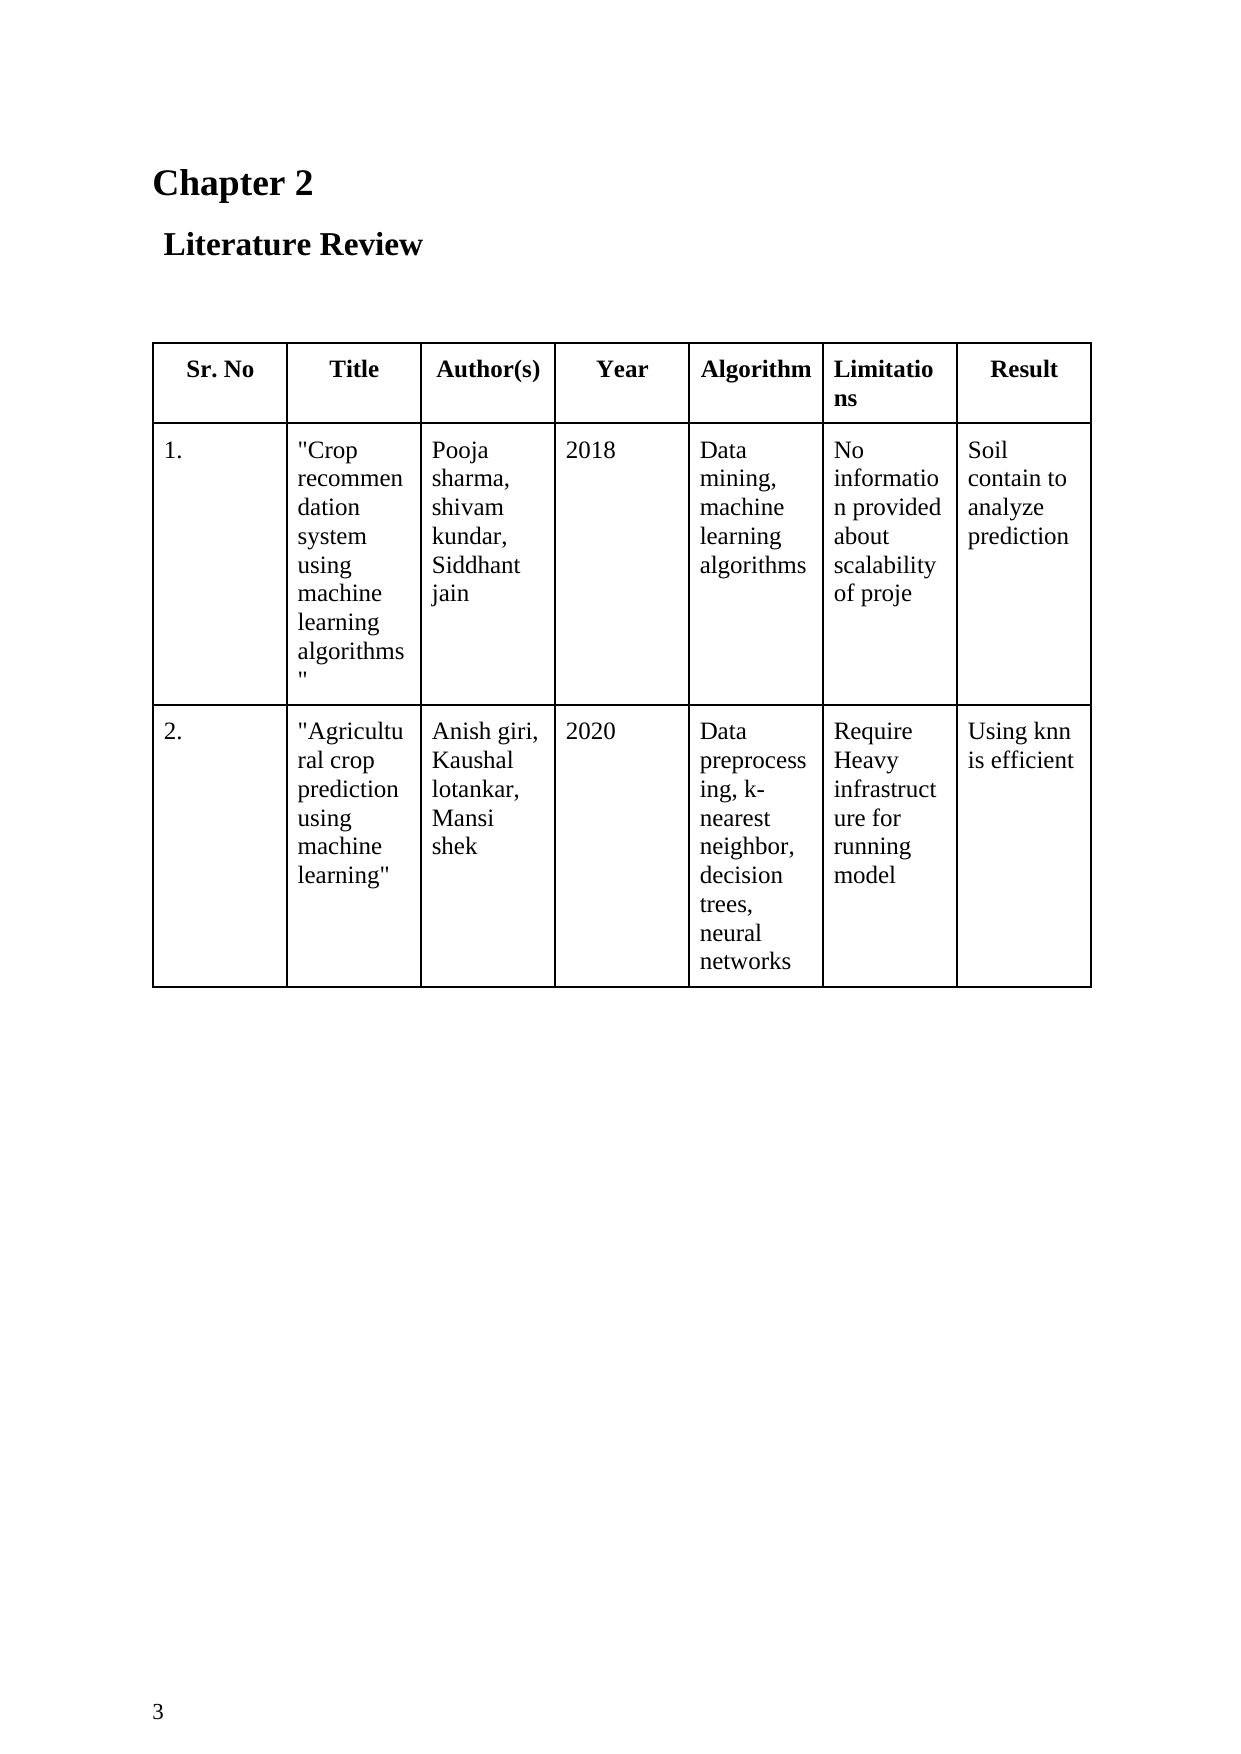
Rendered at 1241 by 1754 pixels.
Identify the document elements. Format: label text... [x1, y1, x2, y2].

table_header Result [958, 344, 1090, 422]
table_cell Soil contain to analyze prediction [958, 424, 1090, 704]
table_cell Require Heavy infrastructure for running model [824, 706, 956, 986]
table_header Sr. No [154, 344, 286, 422]
table_header Algorithm [690, 344, 822, 422]
table_cell Data preprocessing, k-nearest neighbor, decision trees, neural networks [690, 706, 822, 986]
table_cell "Agricultural crop prediction using machine learning" [288, 706, 420, 986]
table_cell Pooja sharma, shivam kundar, Siddhant jain [422, 424, 554, 704]
table_header Author(s) [422, 344, 554, 422]
table_cell No information provided about scalability of proje [824, 424, 956, 704]
table_header Title [288, 344, 420, 422]
table_cell Anish giri, Kaushal lotankar, Mansi shek [422, 706, 554, 986]
table_cell Data mining, machine learning algorithms [690, 424, 822, 704]
table_header Limitations [824, 344, 956, 422]
table_header Year [556, 344, 688, 422]
table_cell Using knn is efficient [958, 706, 1090, 986]
table_cell 2. [154, 706, 286, 986]
table_cell 2020 [556, 706, 688, 986]
table_cell 1. [154, 424, 286, 704]
subtitle Literature Review [163, 225, 1090, 263]
table_cell 2018 [556, 424, 688, 704]
subtitle Chapter 2 [152, 161, 1090, 204]
table_cell "Crop recommendation system using machine learning algorithms" [288, 424, 420, 704]
